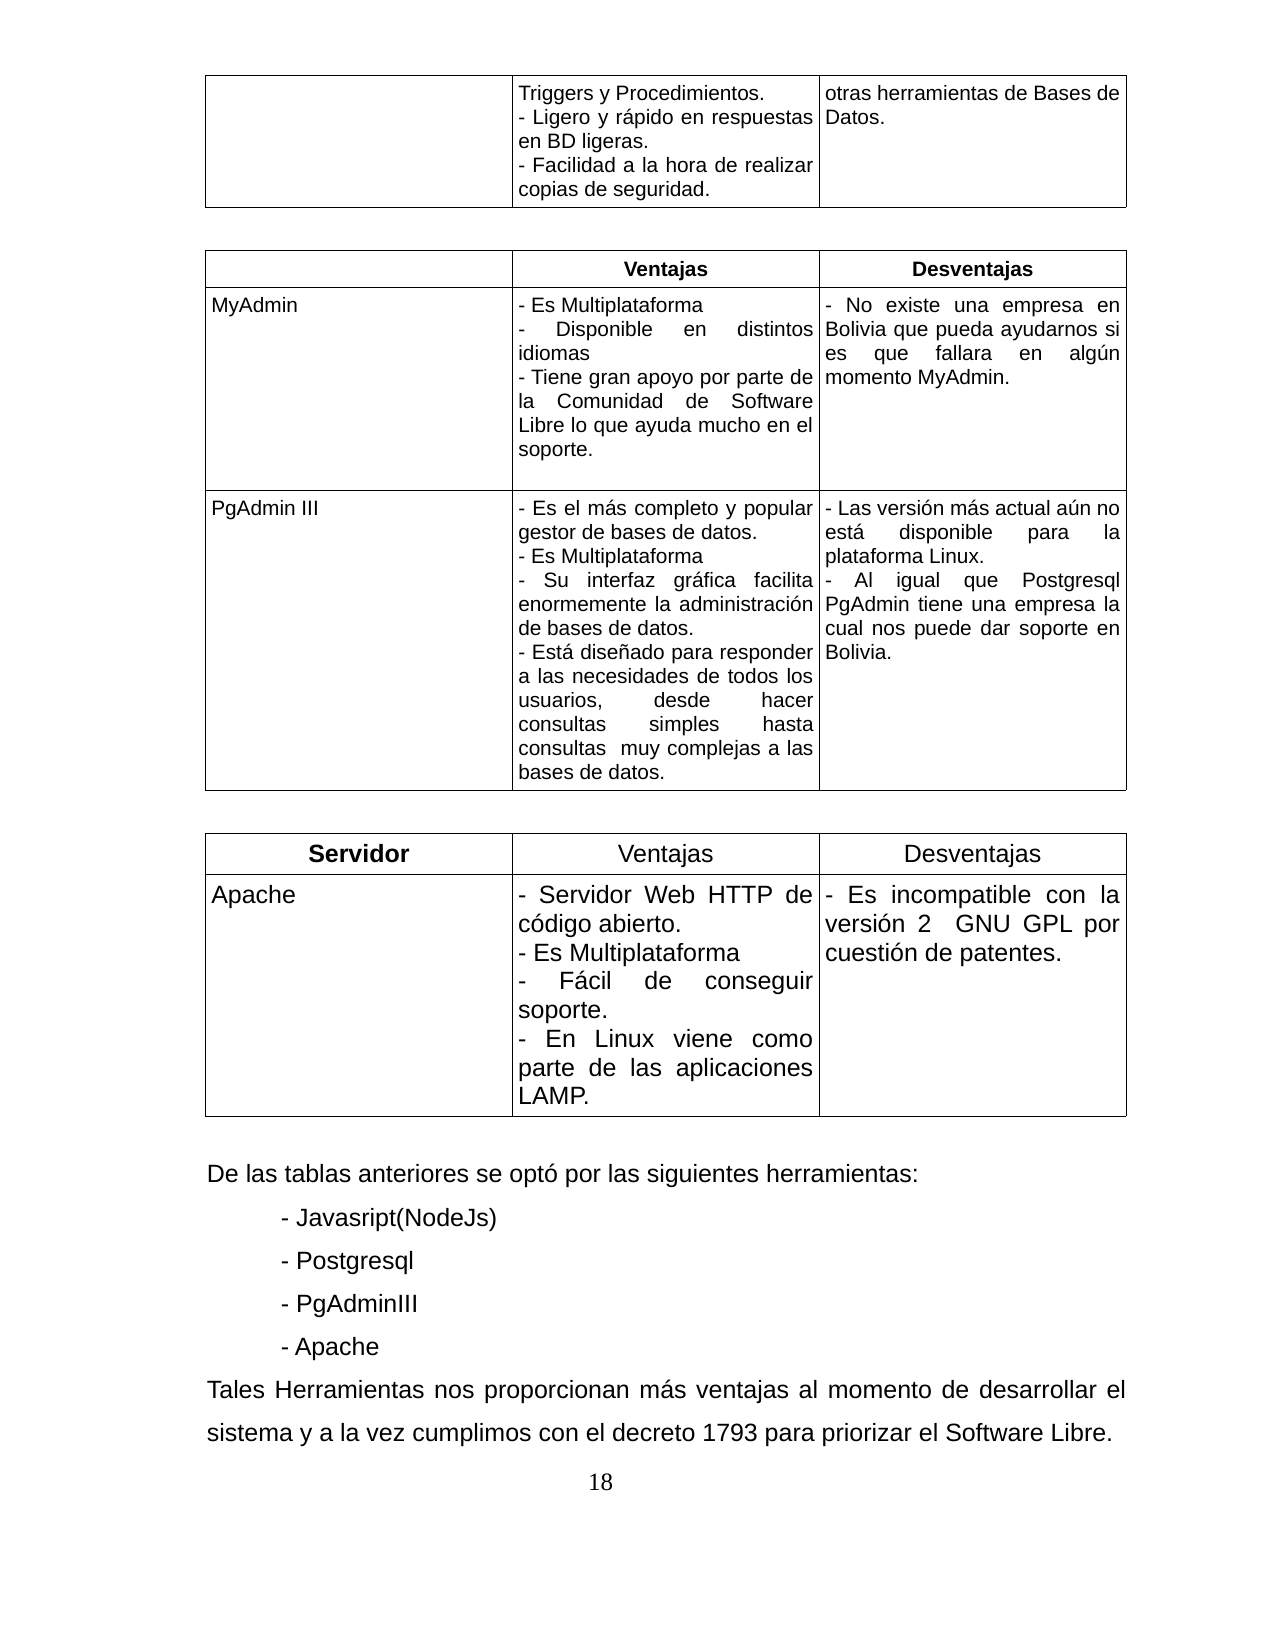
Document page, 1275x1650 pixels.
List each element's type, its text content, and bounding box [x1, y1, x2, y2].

table_cell [206, 76, 512, 207]
text - Apache [207, 1332, 1127, 1361]
table_cell - Es Multiplataforma - Disponible en distintos idiomas - Tiene gran apoyo por parte de la Comunidad de Software Libre lo que ayuda mucho en el soporte. [513, 288, 819, 490]
text - Postgresql [207, 1246, 1127, 1274]
table_cell - Las versión más actual aún no está disponible para la plataforma Linux. - Al igual que Postgresql PgAdmin tiene una empresa la cual nos puede dar soporte en Bolivia. [820, 491, 1126, 789]
table_cell MyAdmin [206, 288, 512, 490]
table_header Desventajas [820, 251, 1126, 286]
table_cell - Es incompatible con la versión 2 GNU GPL por cuestión de patentes. [820, 875, 1126, 1116]
table_cell Triggers y Procedimientos. - Ligero y rápido en respuestas en BD ligeras. - Facilidad a la hora de realizar copias de seguridad. [513, 76, 819, 207]
table_header [206, 251, 512, 286]
table_cell - Servidor Web HTTP de código abierto. - Es Multiplataforma - Fácil de conseguir soporte. - En Linux viene como parte de las aplicaciones LAMP. [513, 875, 819, 1116]
table_cell PgAdmin III [206, 491, 512, 789]
text De las tablas anteriores se optó por las siguientes herramientas: [207, 1159, 1127, 1188]
table_cell otras herramientas de Bases de Datos. [820, 76, 1126, 207]
table_header Ventajas [513, 834, 819, 874]
text - Javasript(NodeJs) [207, 1203, 1127, 1231]
text Tales Herramientas nos proporcionan más ventajas al momento de desarrollar el sistema y a la vez cumplimos con el decreto 1793 para priorizar el Software Libre. [207, 1375, 1127, 1447]
table_cell - Es el más completo y popular gestor de bases de datos. - Es Multiplataforma - Su interfaz gráfica facilita enormemente la administración de bases de datos. - Está diseñado para responder a las necesidades de todos los usuarios, desde hacer consultas simples hasta consultas muy complejas a las bases de datos. [513, 491, 819, 789]
table_header Servidor [206, 834, 512, 874]
table_header Desventajas [820, 834, 1126, 874]
text - PgAdminIII [207, 1289, 1127, 1318]
table_cell - No existe una empresa en Bolivia que pueda ayudarnos si es que fallara en algún momento MyAdmin. [820, 288, 1126, 490]
table_cell Apache [206, 875, 512, 1116]
table_header Ventajas [513, 251, 819, 286]
